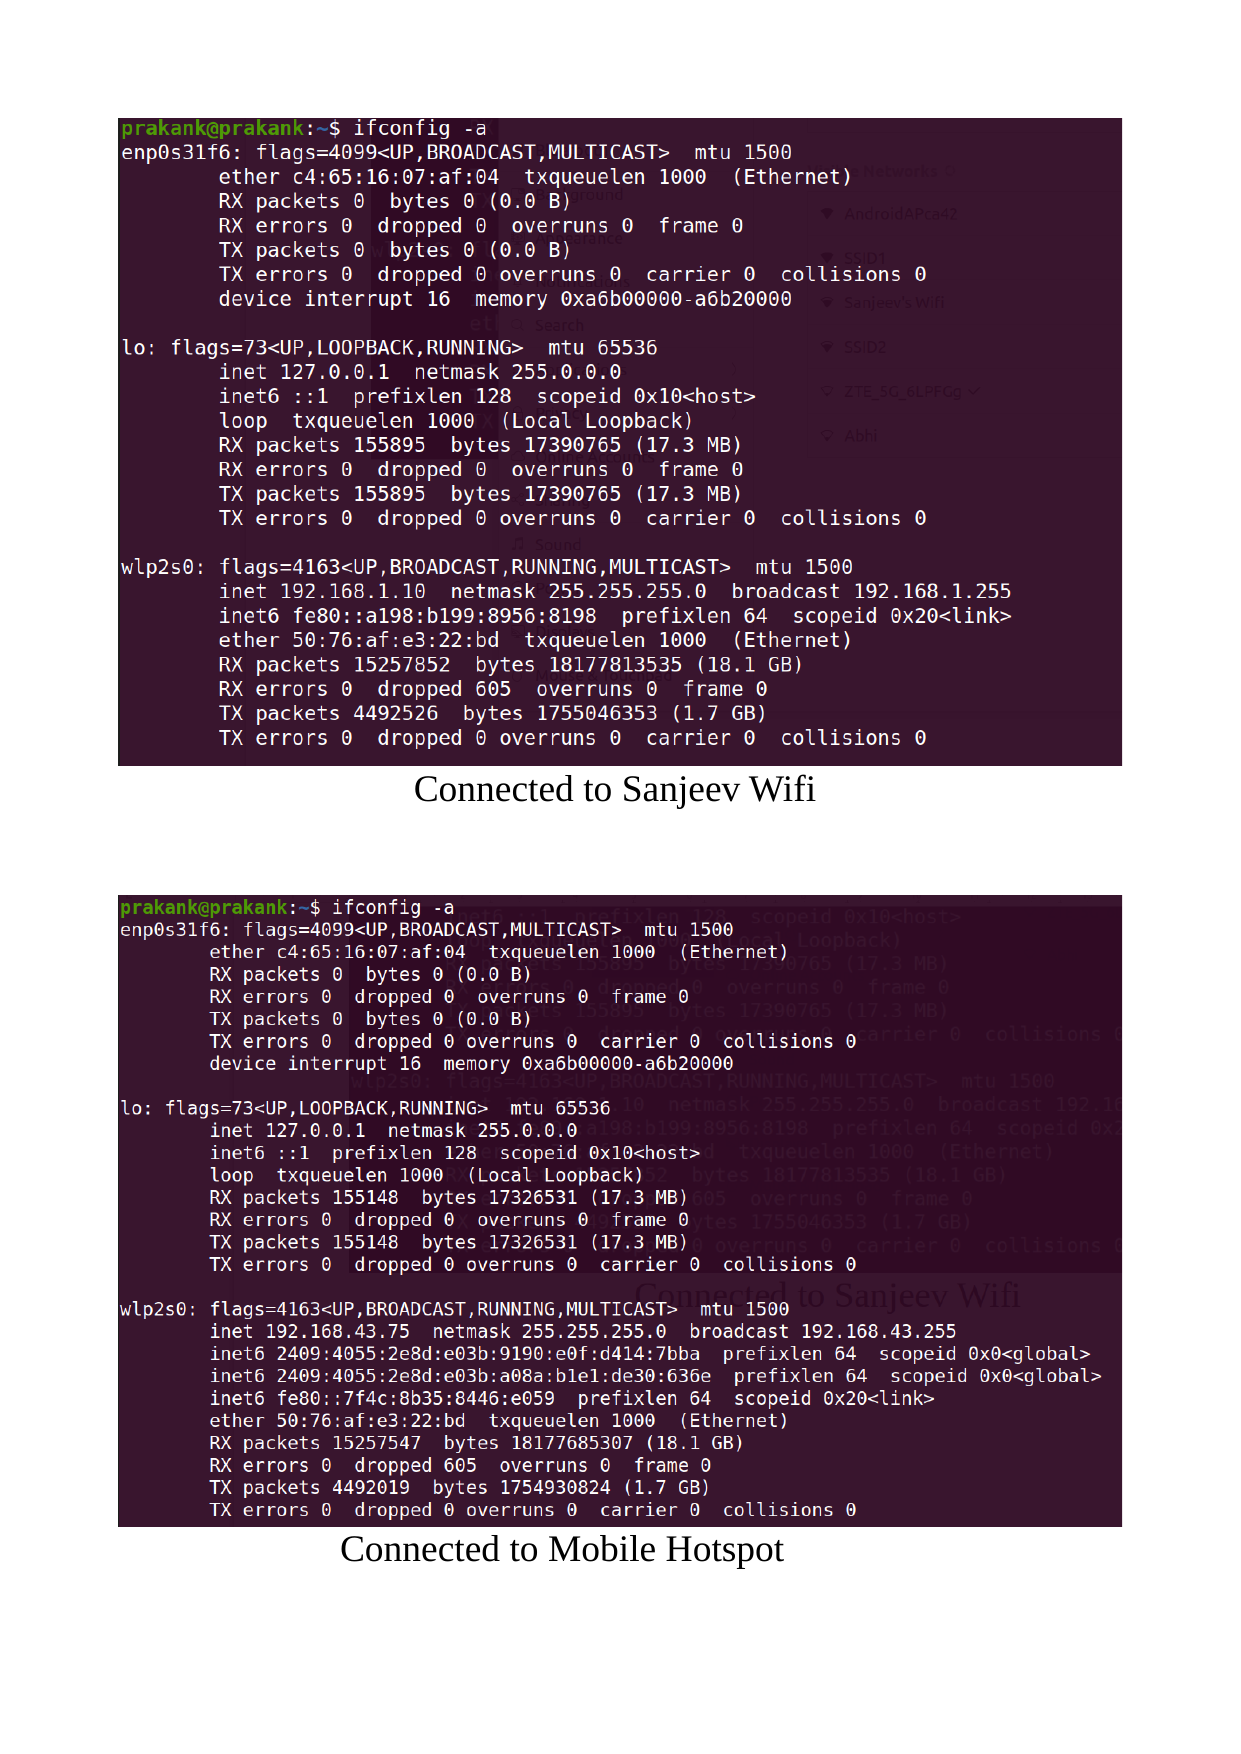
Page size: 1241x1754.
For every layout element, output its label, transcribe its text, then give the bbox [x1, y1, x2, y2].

text Connected to Mobile Hotspot [118, 1527, 1122, 1570]
picture [118, 895, 1123, 1527]
text Connected to Sanjeev Wifi [118, 766, 1122, 809]
picture [118, 118, 1123, 766]
